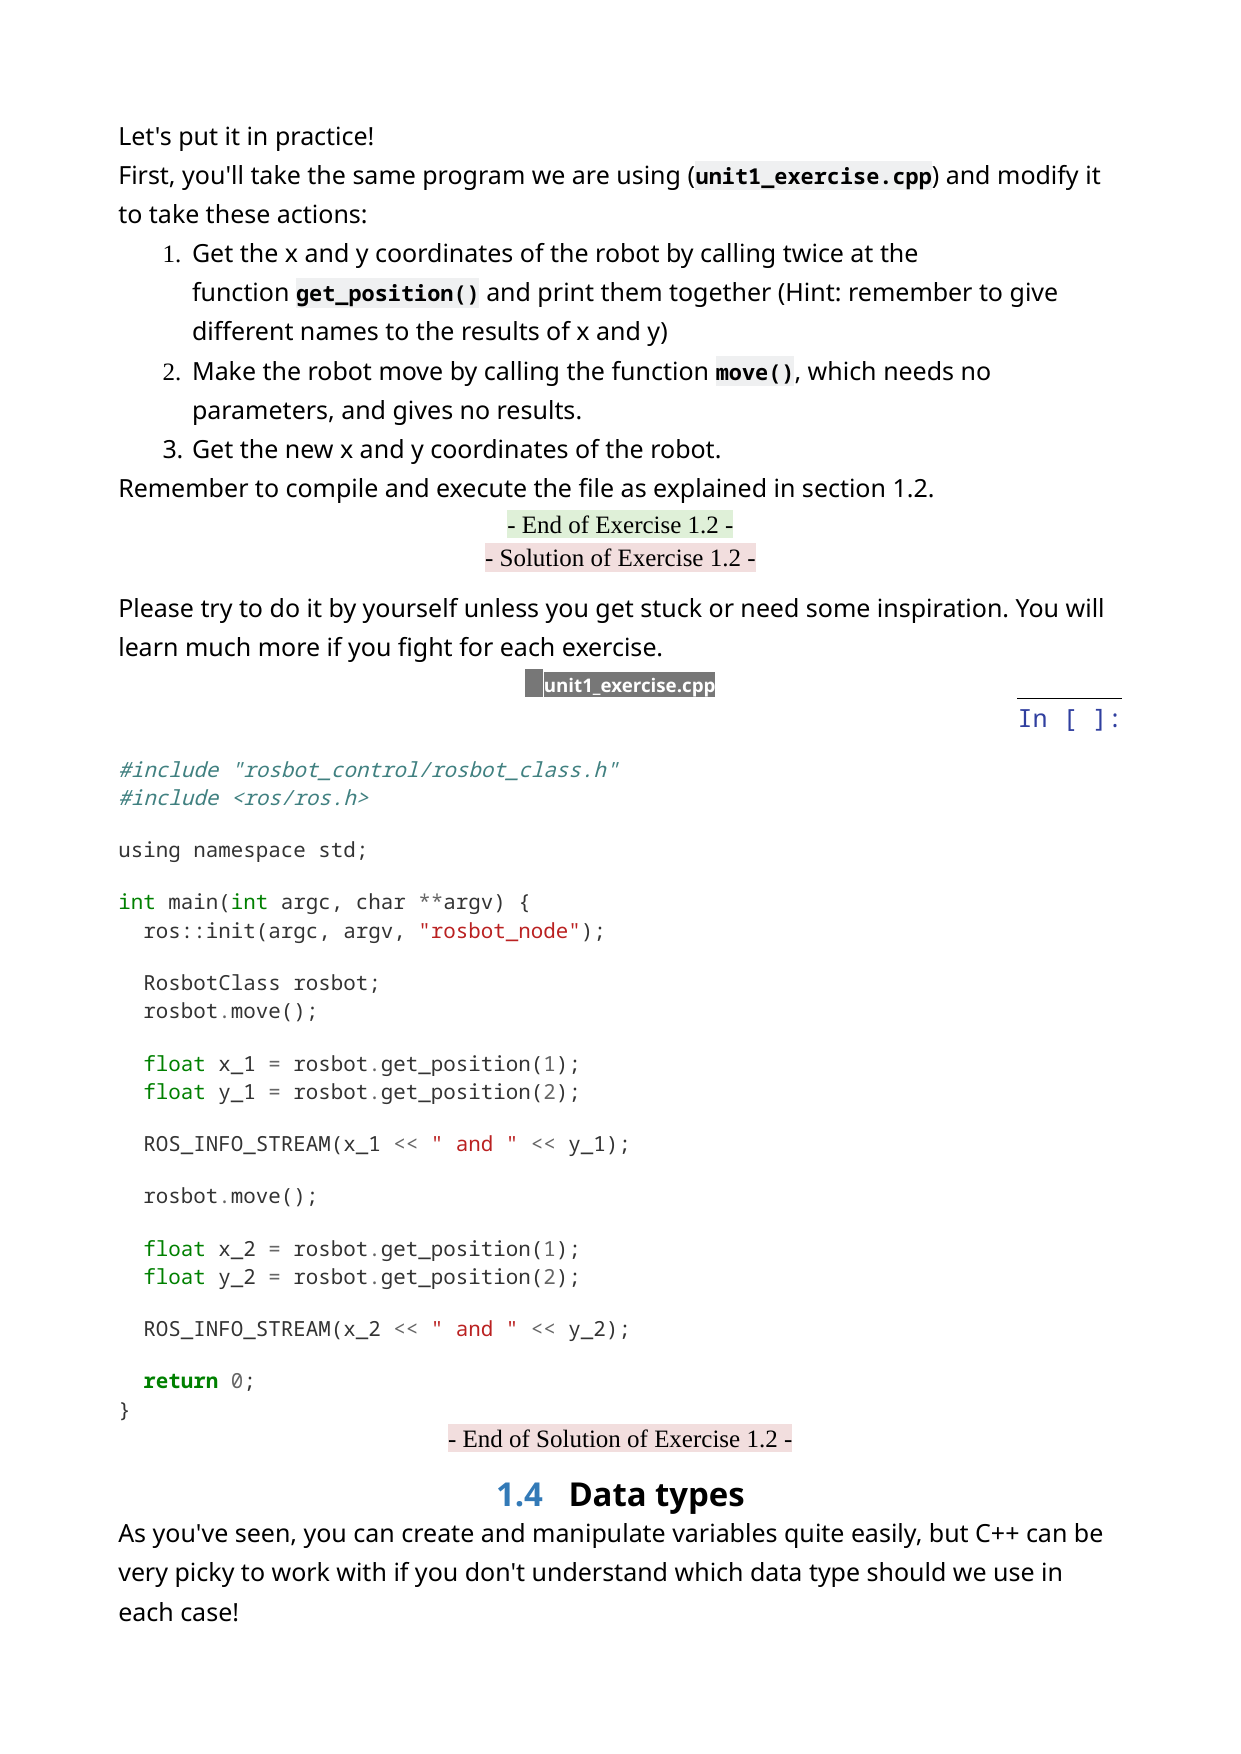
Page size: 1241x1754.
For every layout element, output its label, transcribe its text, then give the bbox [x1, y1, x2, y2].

list Get the x and y coordinates of the robot by calling twice at the function get_position() and print them together (Hint: remember to give different names to the results of x and y) [162, 236, 1122, 348]
text float x_2 = rosbot.get_position(1); [118, 1234, 1122, 1262]
text As you've seen, you can create and manipulate variables quite easily, but C++ can be very picky to work with if you don't understand which data type should we use in each case! [118, 1516, 1122, 1628]
list Make the robot move by calling the function move(), which needs no parameters, and gives no results. [162, 353, 1122, 426]
text - Solution of Exercise 1.2 - [118, 543, 1122, 572]
text rosbot.move(); [118, 1182, 1122, 1210]
subtitle 1.4 Data types [118, 1471, 1122, 1516]
text return 0; [118, 1367, 1122, 1395]
text First, you'll take the same program we are using (unit1_exercise.cpp) and modify it to take these actions: [118, 157, 1122, 231]
list Get the new x and y coordinates of the robot. [162, 431, 1122, 466]
text ros::init(argc, argv, "rosbot_node"); [118, 916, 1122, 944]
text ROS_INFO_STREAM(x_2 << " and " << y_2); [118, 1314, 1122, 1343]
text } [118, 1395, 1122, 1424]
text Remember to compile and execute the file as explained in section 1.2. [118, 471, 1122, 505]
text - End of Exercise 1.2 - [118, 510, 1122, 538]
text RosbotClass rosbot; [118, 968, 1122, 996]
text Please try to do it by yourself unless you get stuck or need some inspiration. You will learn much more if you fight for each exercise. [118, 590, 1122, 664]
text float y_2 = rosbot.get_position(2); [118, 1262, 1122, 1291]
text #include "rosbot_control/rosbot_class.h" [118, 755, 1122, 783]
text unit1_exercise.cpp [118, 669, 1122, 697]
text using namespace std; [118, 835, 1122, 864]
text float x_1 = rosbot.get_position(1); [118, 1049, 1122, 1077]
text In [ ]: [118, 697, 1122, 734]
text int main(int argc, char **argv) { [118, 887, 1122, 916]
text rosbot.move(); [118, 996, 1122, 1025]
text #include <ros/ros.h> [118, 783, 1122, 812]
text Let's put it in practice! [118, 118, 1122, 152]
text - End of Solution of Exercise 1.2 - [118, 1424, 1122, 1452]
text float y_1 = rosbot.get_position(2); [118, 1077, 1122, 1106]
text ROS_INFO_STREAM(x_1 << " and " << y_1); [118, 1129, 1122, 1158]
